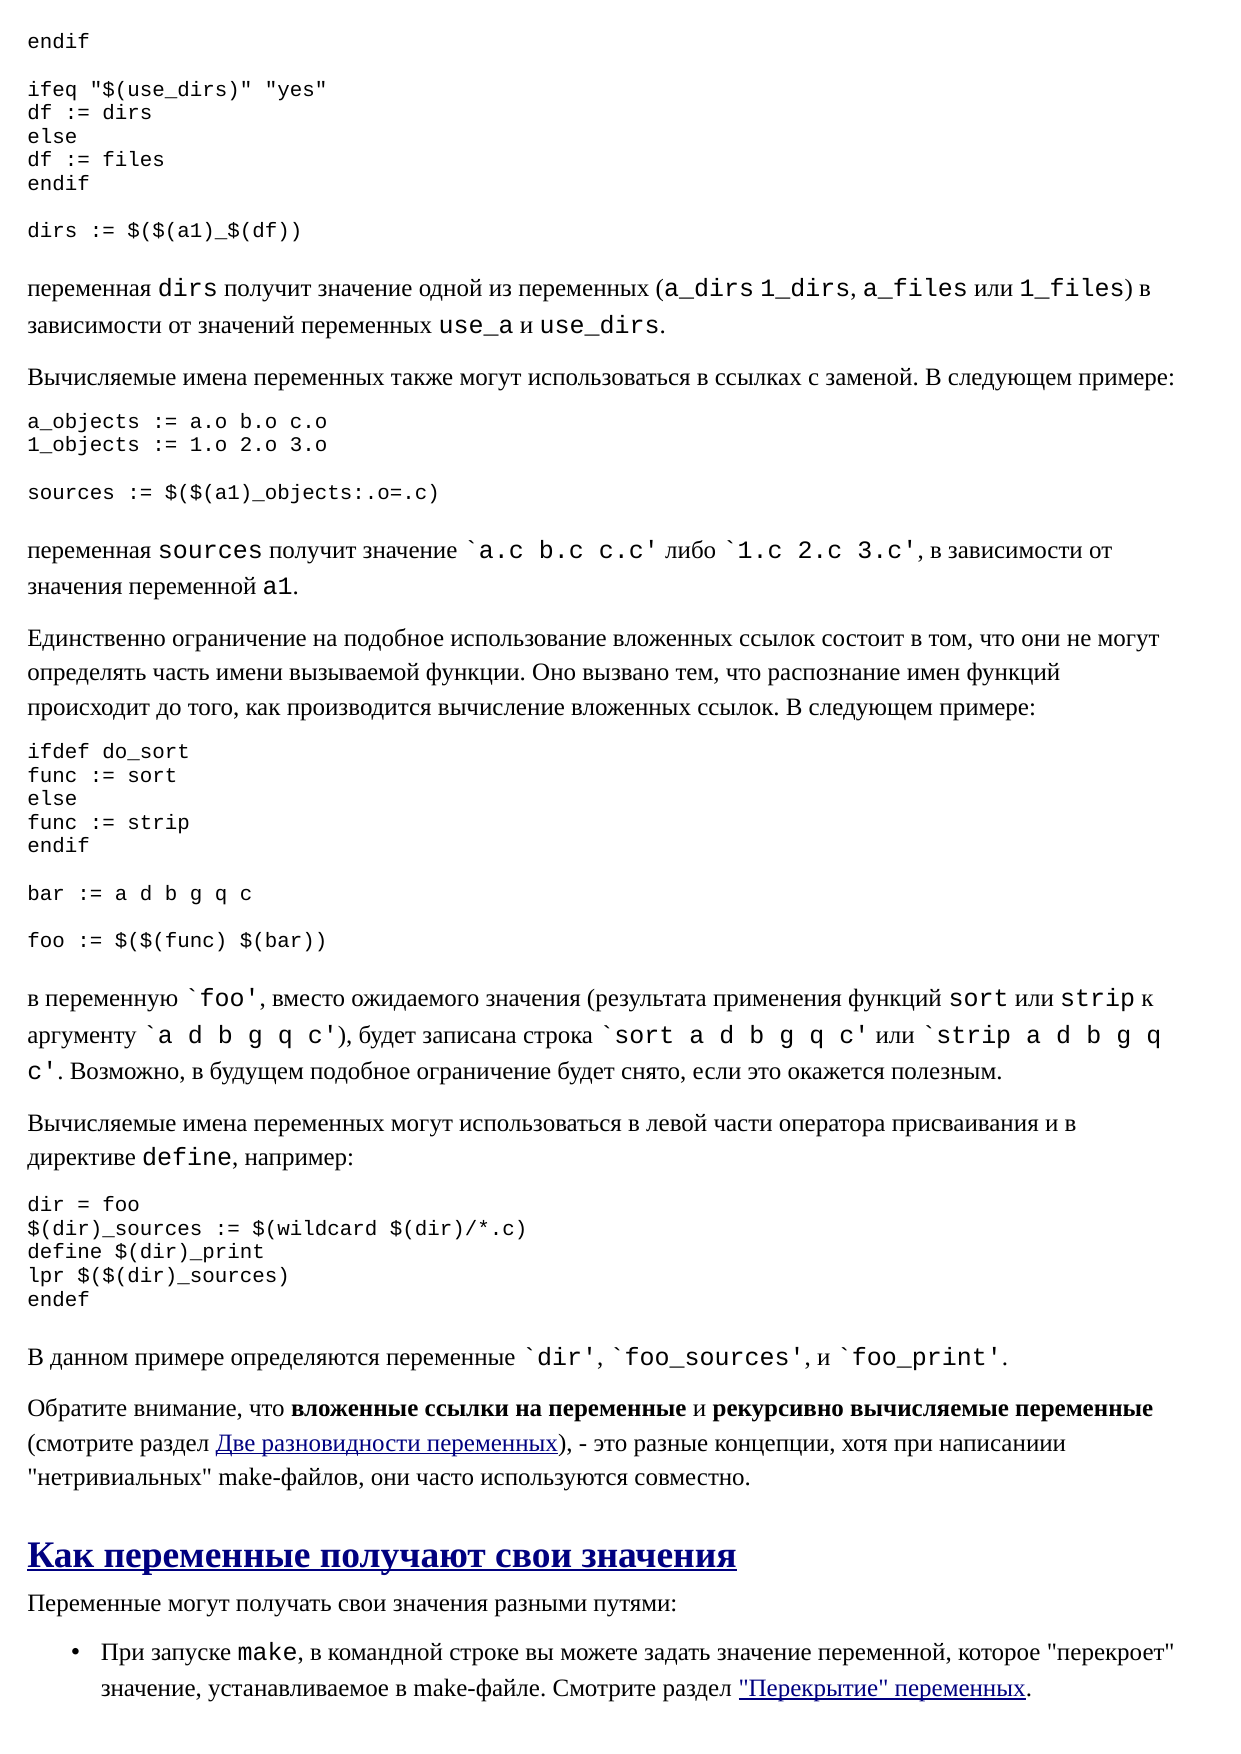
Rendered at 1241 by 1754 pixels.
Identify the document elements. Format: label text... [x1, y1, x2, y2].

text переменная dirs получит значение одной из переменных (a_dirs 1_dirs, a_files или 1_files) в зависимости от значений переменных use_a и use_dirs. [27, 273, 1185, 341]
text ifdef do_sort [27, 741, 1185, 764]
text a_objects := a.o b.o c.o [27, 411, 1185, 434]
text func := sort [27, 764, 1185, 788]
text Обратите внимание, что вложенные ссылки на переменные и рекурсивно вычисляемые переменные (смотрите раздел Две разновидности переменных), - это разные концепции, хотя при написаниии "нетривиальных" make-файлов, они часто используются совместно. [27, 1393, 1185, 1491]
text endif [27, 31, 1185, 55]
text endif [27, 836, 1185, 859]
text dir = foo [27, 1194, 1185, 1218]
text Переменные могут получать свои значения разными путями: [27, 1588, 1185, 1616]
text Единственно ограничение на подобное использование вложенных ссылок состоит в том, что они не могут определять часть имени вызываемой функции. Оно вызвано тем, что распознание имен функций происходит до того, как производится вычисление вложенных ссылок. В следующем примере: [27, 623, 1185, 721]
text foo := $($(func) $(bar)) [27, 930, 1185, 954]
text else [27, 126, 1185, 149]
text Вычисляемые имена переменных также могут использоваться в ссылках с заменой. В следующем примере: [27, 362, 1185, 390]
text 1_objects := 1.o 2.o 3.o [27, 434, 1185, 458]
subtitle Как переменные получают свои значения [27, 1532, 1185, 1575]
text func := strip [27, 812, 1185, 836]
text в переменную `foo', вместо ожидаемого значения (результата применения функций sort или strip к аргументу `a d b g q c'), будет записана строка `sort a d b g q c' или `strip a d b g q c'. Возможно, в будущем подобное ограничение будет снято, если это окажется полезным. [27, 983, 1185, 1087]
text bar := a d b g q c [27, 883, 1185, 906]
text $(dir)_sources := $(wildcard $(dir)/*.c) [27, 1218, 1185, 1241]
text define $(dir)_print [27, 1241, 1185, 1265]
text Вычисляемые имена переменных могут использоваться в левой части оператора присваивания и в директиве define, например: [27, 1108, 1185, 1173]
text sources := $($(a1)_objects:.o=.c) [27, 482, 1185, 505]
text ifeq "$(use_dirs)" "yes" [27, 78, 1185, 102]
text dirs := $($(a1)_$(df)) [27, 220, 1185, 244]
text df := dirs [27, 102, 1185, 126]
text переменная sources получит значение `a.c b.c c.c' либо `1.c 2.c 3.c', в зависимости от значения переменной a1. [27, 535, 1185, 602]
text df := files [27, 149, 1185, 173]
text В данном примере определяются переменные `dir', `foo_sources', и `foo_print'. [27, 1342, 1185, 1372]
text endif [27, 173, 1185, 197]
text lpr $($(dir)_sources) [27, 1265, 1185, 1288]
list При запуске make, в командной строке вы можете задать значение переменной, которое "перекроет" значение, устанавливаемое в make-файле. Смотрите раздел "Перекрытие" переменных. [71, 1637, 1185, 1702]
text endef [27, 1288, 1185, 1312]
text else [27, 788, 1185, 812]
